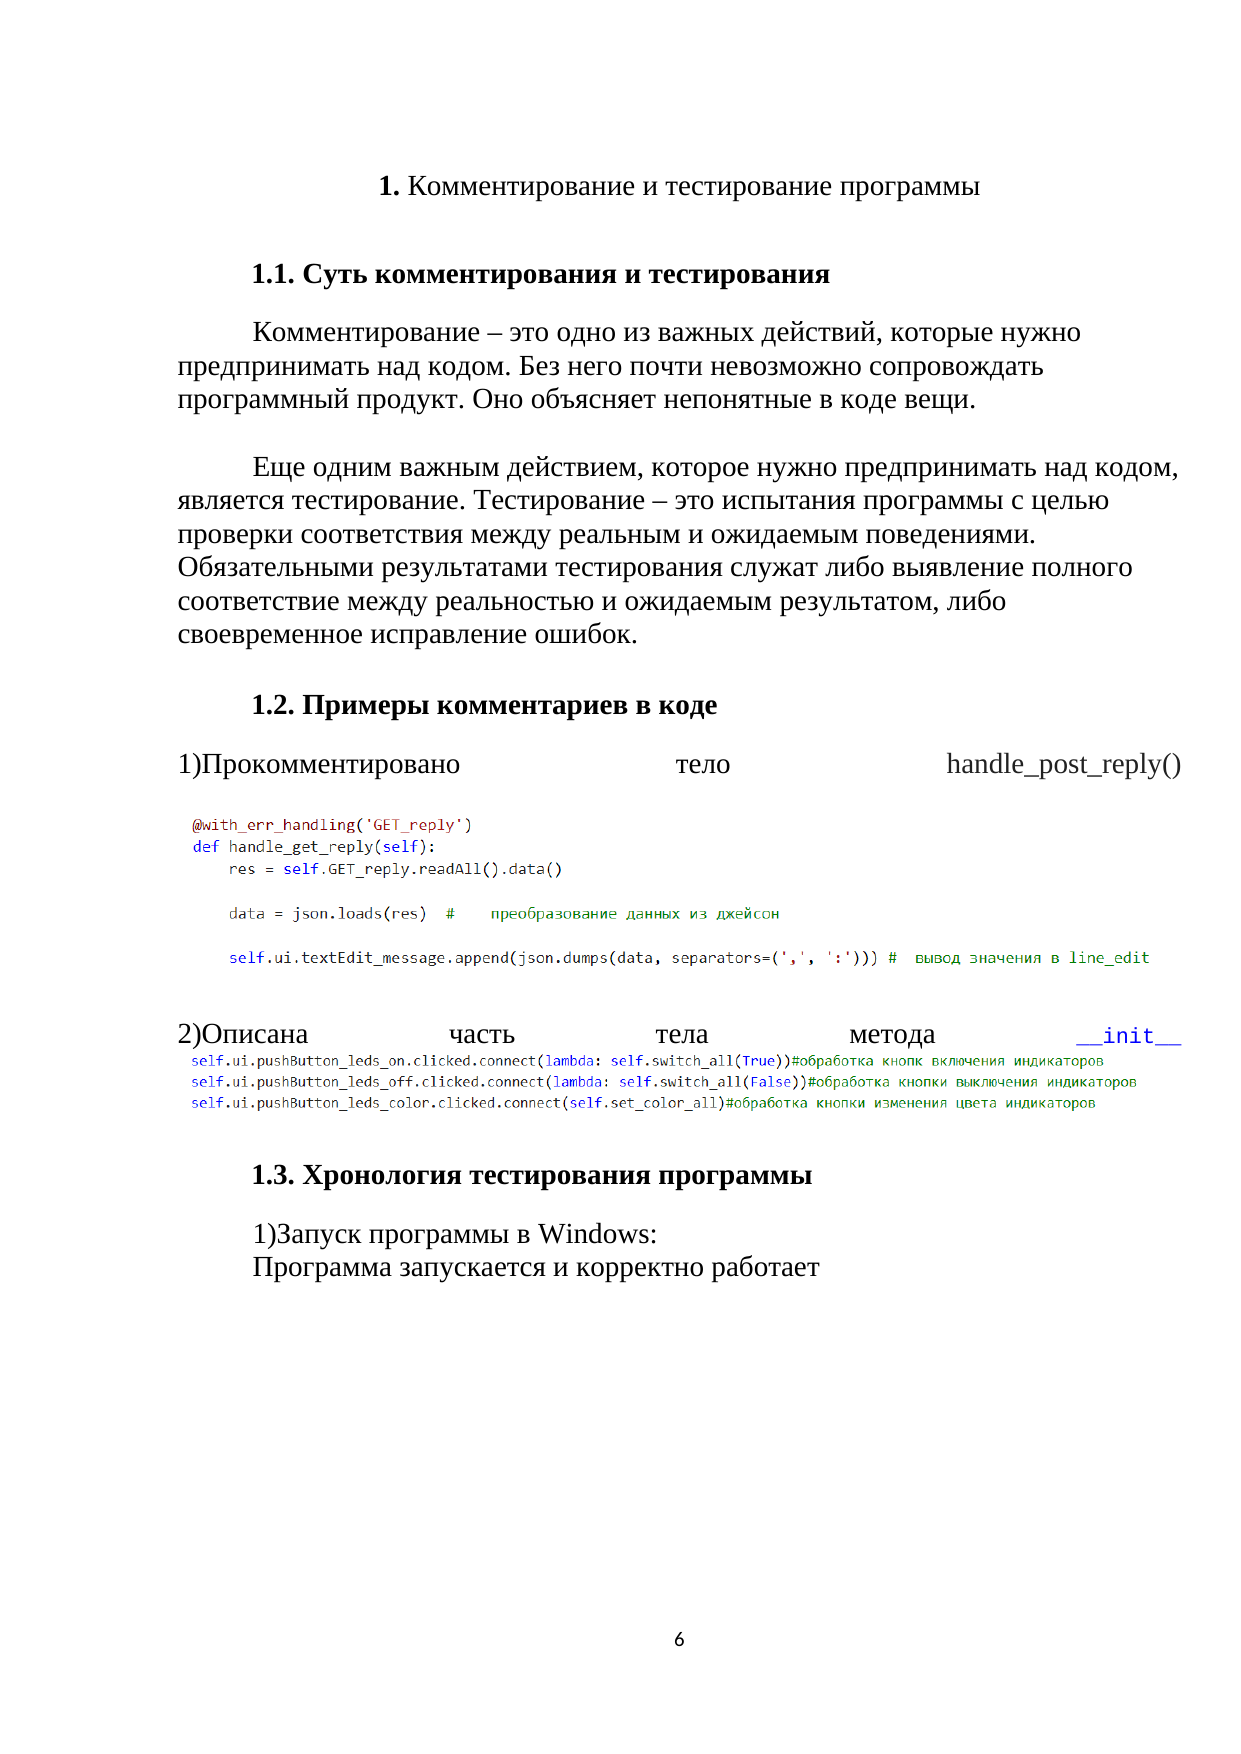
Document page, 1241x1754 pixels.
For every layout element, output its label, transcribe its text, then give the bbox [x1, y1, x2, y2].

text Программа запускается и корректно работает [252, 1249, 1181, 1283]
text [177, 991, 1181, 1016]
text Еще одним важным действием, которое нужно предпринимать над кодом, является тестирование. Тестирование – это испытания программы с целью проверки соответствия между реальным и ожидаемым поведениями. Обязательными результатами тестирования служат либо выявление полного соответствие между реальностью и ожидаемым результатом, либо своевременное исправление ошибок. [177, 449, 1181, 650]
picture [177, 813, 1182, 991]
text 1)Запуск программы в Windows: [252, 1216, 1181, 1249]
text 1)Прокомментировано тело handle_post_reply() [177, 746, 1181, 813]
text Комментирование – это одно из важных действий, которые нужно предпринимать над кодом. Без него почти невозможно сопровождать программный продукт. Оно объясняет непонятные в коде вещи. [177, 314, 1181, 415]
subtitle 1.2. Примеры комментариев в коде [177, 687, 1181, 721]
subtitle 1.3. Хронология тестирования программы [177, 1157, 1181, 1191]
text 2)Описана часть тела метода __init__ [177, 1016, 1181, 1120]
subtitle 1.1. Суть комментирования и тестирования [177, 256, 1181, 289]
picture [177, 1049, 1151, 1120]
subtitle 1. Комментирование и тестирование программы [177, 168, 1181, 202]
